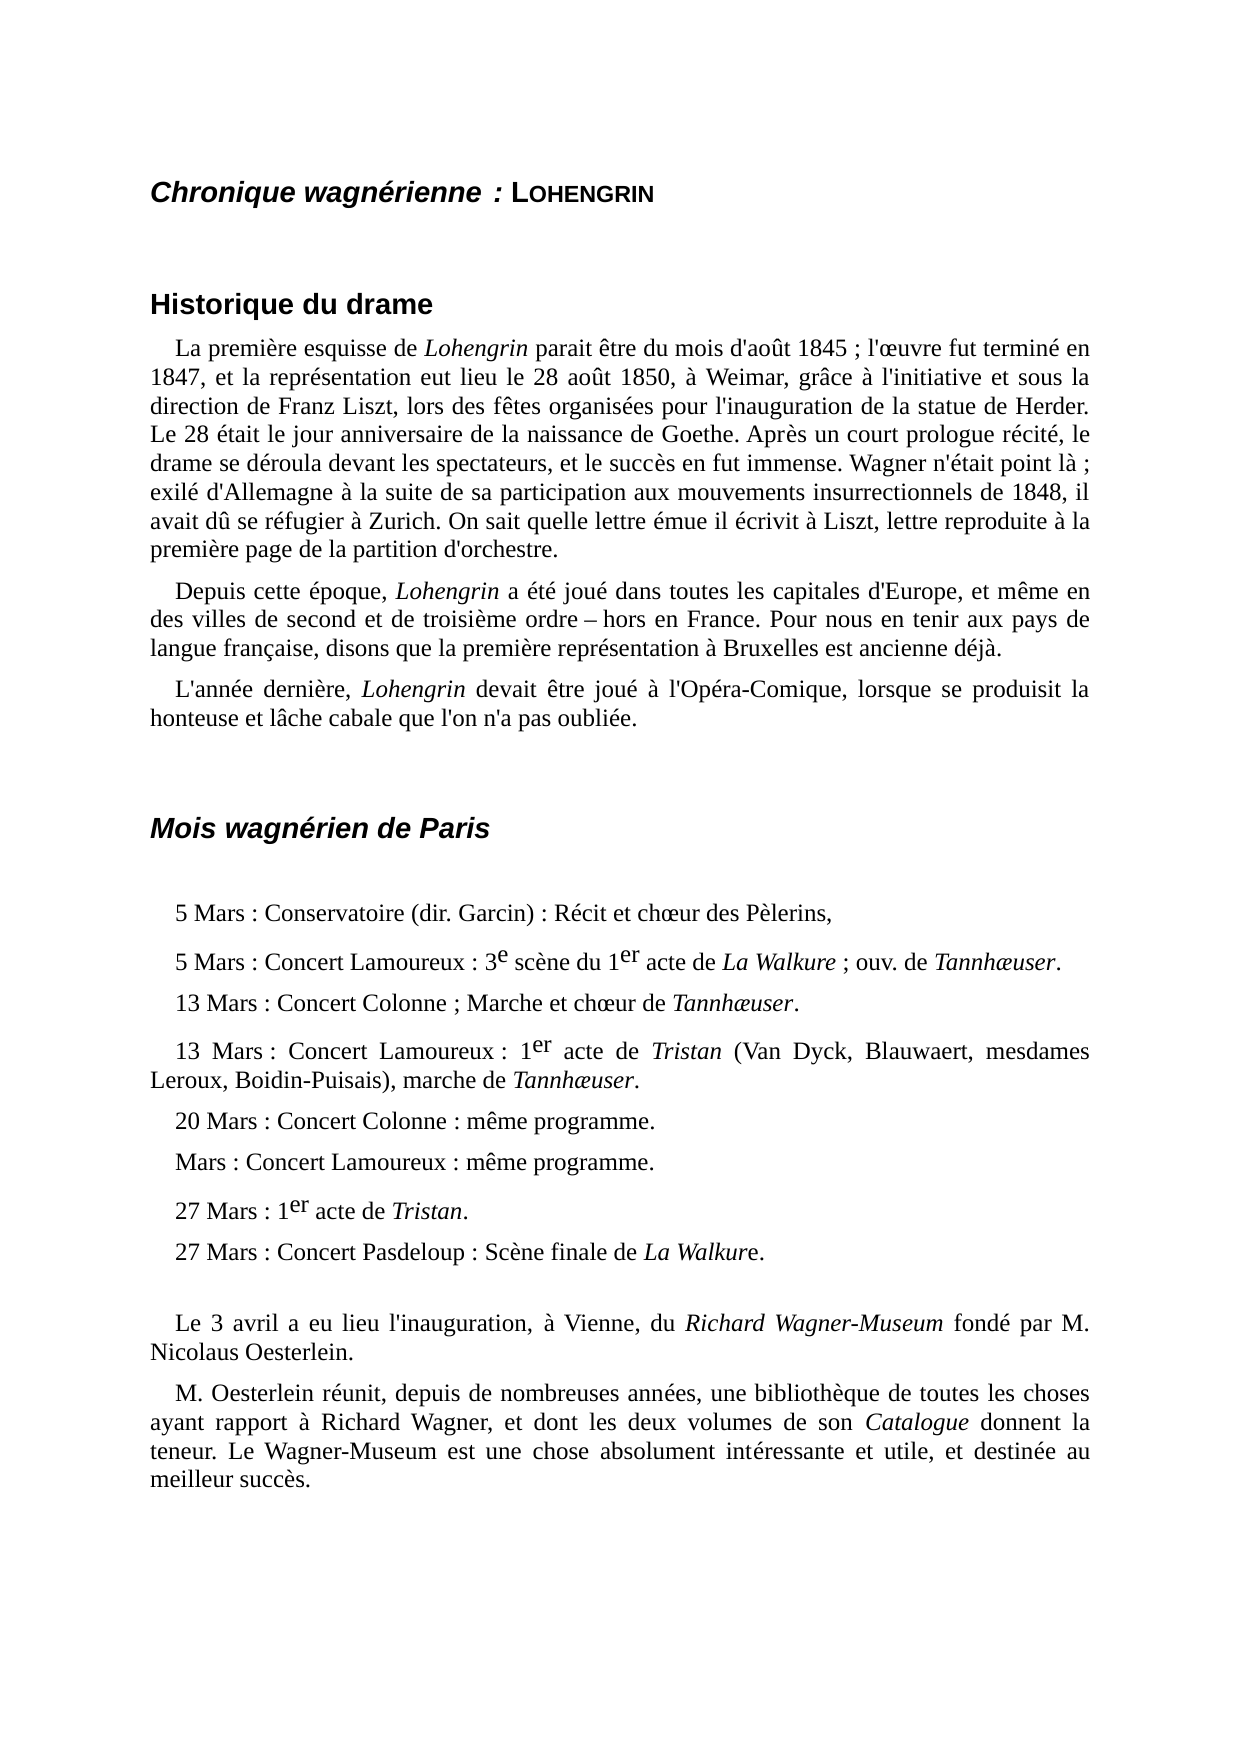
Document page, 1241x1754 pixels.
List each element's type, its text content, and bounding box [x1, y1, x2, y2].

subtitle Mois wagnérien de Paris [150, 811, 1090, 844]
text La première esquisse de Lohengrin parait être du mois d'août 1845 ; l'œuvre fut terminé en 1847, et la représentation eut lieu le 28 août 1850, à Weimar, grâce à l'initiative et sous la direction de Franz Liszt, lors des fêtes organisées pour l'inauguration de la statue de Herder. Le 28 était le jour anniversaire de la naissance de Goethe. Après un court prologue récité, le drame se déroula devant les spectateurs, et le succès en fut immense. Wagner n'était point là ; exilé d'Allemagne à la suite de sa participation aux mouvements insurrectionnels de 1848, il avait dû se réfugier à Zurich. On sait quelle lettre émue il écrivit à Liszt, lettre reproduite à la première page de la partition d'orchestre. [150, 333, 1090, 563]
text L'année dernière, Lohengrin devait être joué à l'Opéra-Comique, lorsque se produisit la honteuse et lâche cabale que l'on n'a pas oubliée. [150, 674, 1090, 732]
subtitle Historique du drame [150, 287, 1090, 321]
text 27 Mars : Concert Pasdeloup : Scène finale de La Walkure. [150, 1237, 1090, 1266]
text M. Oesterlein réunit, depuis de nombreuses années, une bibliothèque de toutes les choses ayant rapport à Richard Wagner, et dont les deux volumes de son Catalogue donnent la teneur. Le Wagner-Museum est une chose absolument intéressante et utile, et destinée au meilleur succès. [150, 1378, 1090, 1493]
text Depuis cette époque, Lohengrin a été joué dans toutes les capitales d'Europe, et même en des villes de second et de troisième ordre – hors en France. Pour nous en tenir aux pays de langue française, disons que la première représentation à Bruxelles est ancienne déjà. [150, 576, 1090, 662]
subtitle Chronique wagnérienne : Lohengrin [150, 175, 1090, 208]
text Mars : Concert Lamoureux : même programme. [150, 1147, 1090, 1176]
text 13 Mars : Concert Lamoureux : 1er acte de Tristan (Van Dyck, Blauwaert, mesdames Leroux, Boidin-Puisais), marche de Tannhæuser. [150, 1029, 1090, 1094]
text Le 3 avril a eu lieu l'inauguration, à Vienne, du Richard Wagner-Museum fondé par M. Nicolaus Oesterlein. [150, 1308, 1090, 1366]
text 27 Mars : 1er acte de Tristan. [150, 1189, 1090, 1225]
text 5 Mars : Conservatoire (dir. Garcin) : Récit et chœur des Pèlerins, [150, 898, 1090, 927]
text 5 Mars : Concert Lamoureux : 3e scène du 1er acte de La Walkure ; ouv. de Tannhæuser. [150, 939, 1090, 975]
text 13 Mars : Concert Colonne ; Marche et chœur de Tannhæuser. [150, 988, 1090, 1017]
text 20 Mars : Concert Colonne : même programme. [150, 1106, 1090, 1135]
